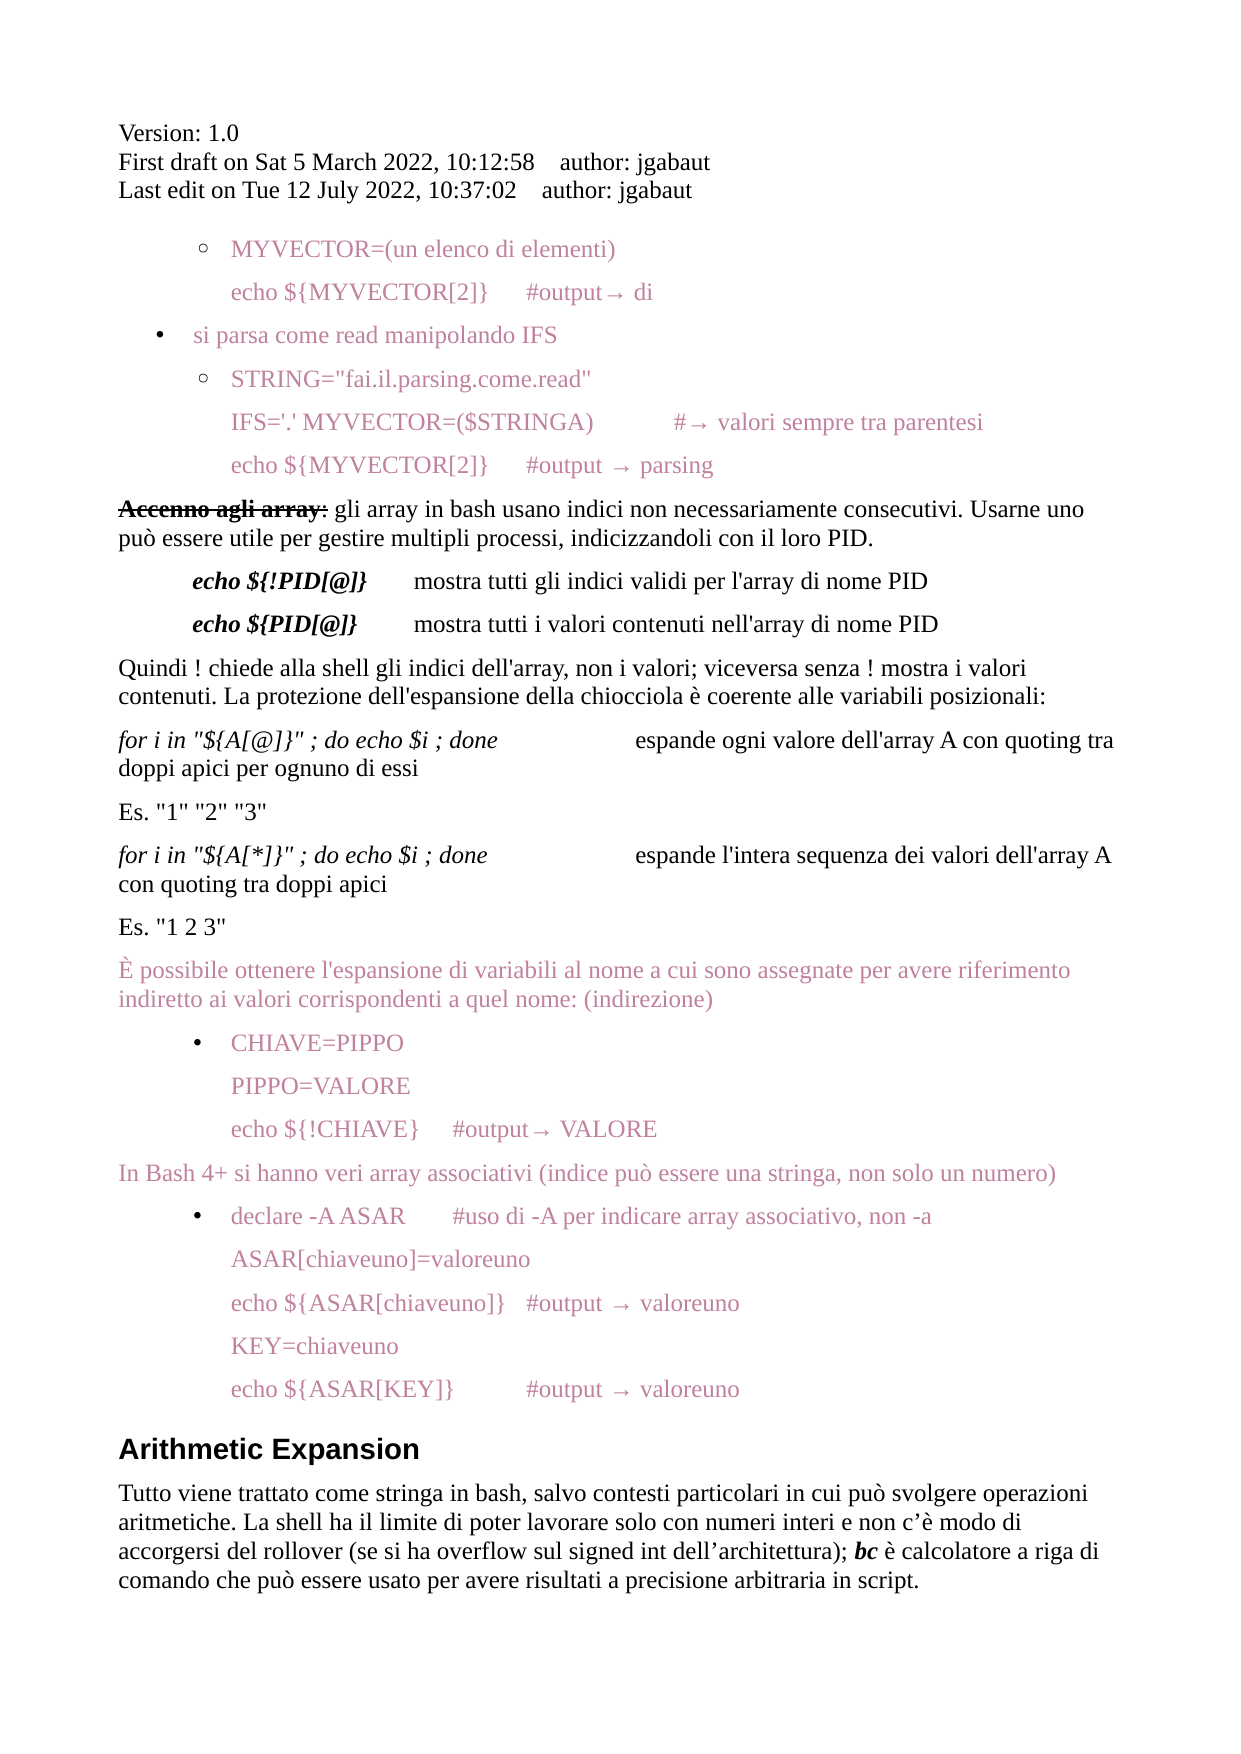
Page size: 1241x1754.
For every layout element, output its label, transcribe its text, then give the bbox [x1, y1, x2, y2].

list si parsa come read manipolando IFS [156, 321, 1122, 349]
list echo ${!CHIAVE} #output→ VALORE [193, 1114, 1122, 1143]
list IFS='.' MYVECTOR=($STRINGA) #→ valori sempre tra parentesi [193, 407, 1122, 436]
subtitle Arithmetic Expansion [118, 1432, 1122, 1466]
text In Bash 4+ si hanno veri array associativi (indice può essere una stringa, non solo un numero) [118, 1158, 1122, 1186]
list PIPPO=VALORE [193, 1071, 1122, 1100]
list declare -A ASAR #uso di -A per indicare array associativo, non -a [193, 1201, 1122, 1230]
list echo ${MYVECTOR[2]} #output → parsing [193, 451, 1122, 479]
text echo ${PID[@]} mostra tutti i valori contenuti nell'array di nome PID [118, 609, 1122, 638]
text for i in "${A[@]}" ; do echo $i ; done espande ogni valore dell'array A con quoting tra doppi apici per ognuno di essi [118, 725, 1122, 782]
text Tutto viene trattato come stringa in bash, salvo contesti particolari in cui può svolgere operazioni aritmetiche. La shell ha il limite di poter lavorare solo con numeri interi e non c’è modo di accorgersi del rollover (se si ha overflow sul signed int dell’architettura); bc è calcolatore a riga di comando che può essere usato per avere risultati a precisione arbitraria in script. [118, 1478, 1122, 1593]
list MYVECTOR=(un elenco di elementi) [193, 234, 1122, 263]
text echo ${!PID[@]} mostra tutti gli indici validi per l'array di nome PID [118, 566, 1122, 595]
list ASAR[chiaveuno]=valoreuno [193, 1244, 1122, 1273]
list KEY=chiaveuno [193, 1331, 1122, 1360]
list CHIAVE=PIPPO [193, 1028, 1122, 1056]
list echo ${ASAR[chiaveuno]} #output → valoreuno [193, 1288, 1122, 1316]
list echo ${MYVECTOR[2]} #output→ di [193, 277, 1122, 306]
text for i in "${A[*]}" ; do echo $i ; done espande l'intera sequenza dei valori dell'array A con quoting tra doppi apici [118, 840, 1122, 898]
text Es. "1 2 3" [118, 912, 1122, 941]
text È possibile ottenere l'espansione di variabili al nome a cui sono assegnate per avere riferimento indiretto ai valori corrispondenti a quel nome: (indirezione) [118, 956, 1122, 1013]
text Accenno agli array: gli array in bash usano indici non necessariamente consecutivi. Usarne uno può essere utile per gestire multipli processi, indicizzandoli con il loro PID. [118, 494, 1122, 551]
text Es. "1" "2" "3" [118, 797, 1122, 826]
list STRING="fai.il.parsing.come.read" [193, 364, 1122, 393]
text Quindi ! chiede alla shell gli indici dell'array, non i valori; viceversa senza ! mostra i valori contenuti. La protezione dell'espansione della chiocciola è coerente alle variabili posizionali: [118, 653, 1122, 710]
list echo ${ASAR[KEY]} #output → valoreuno [193, 1374, 1122, 1403]
